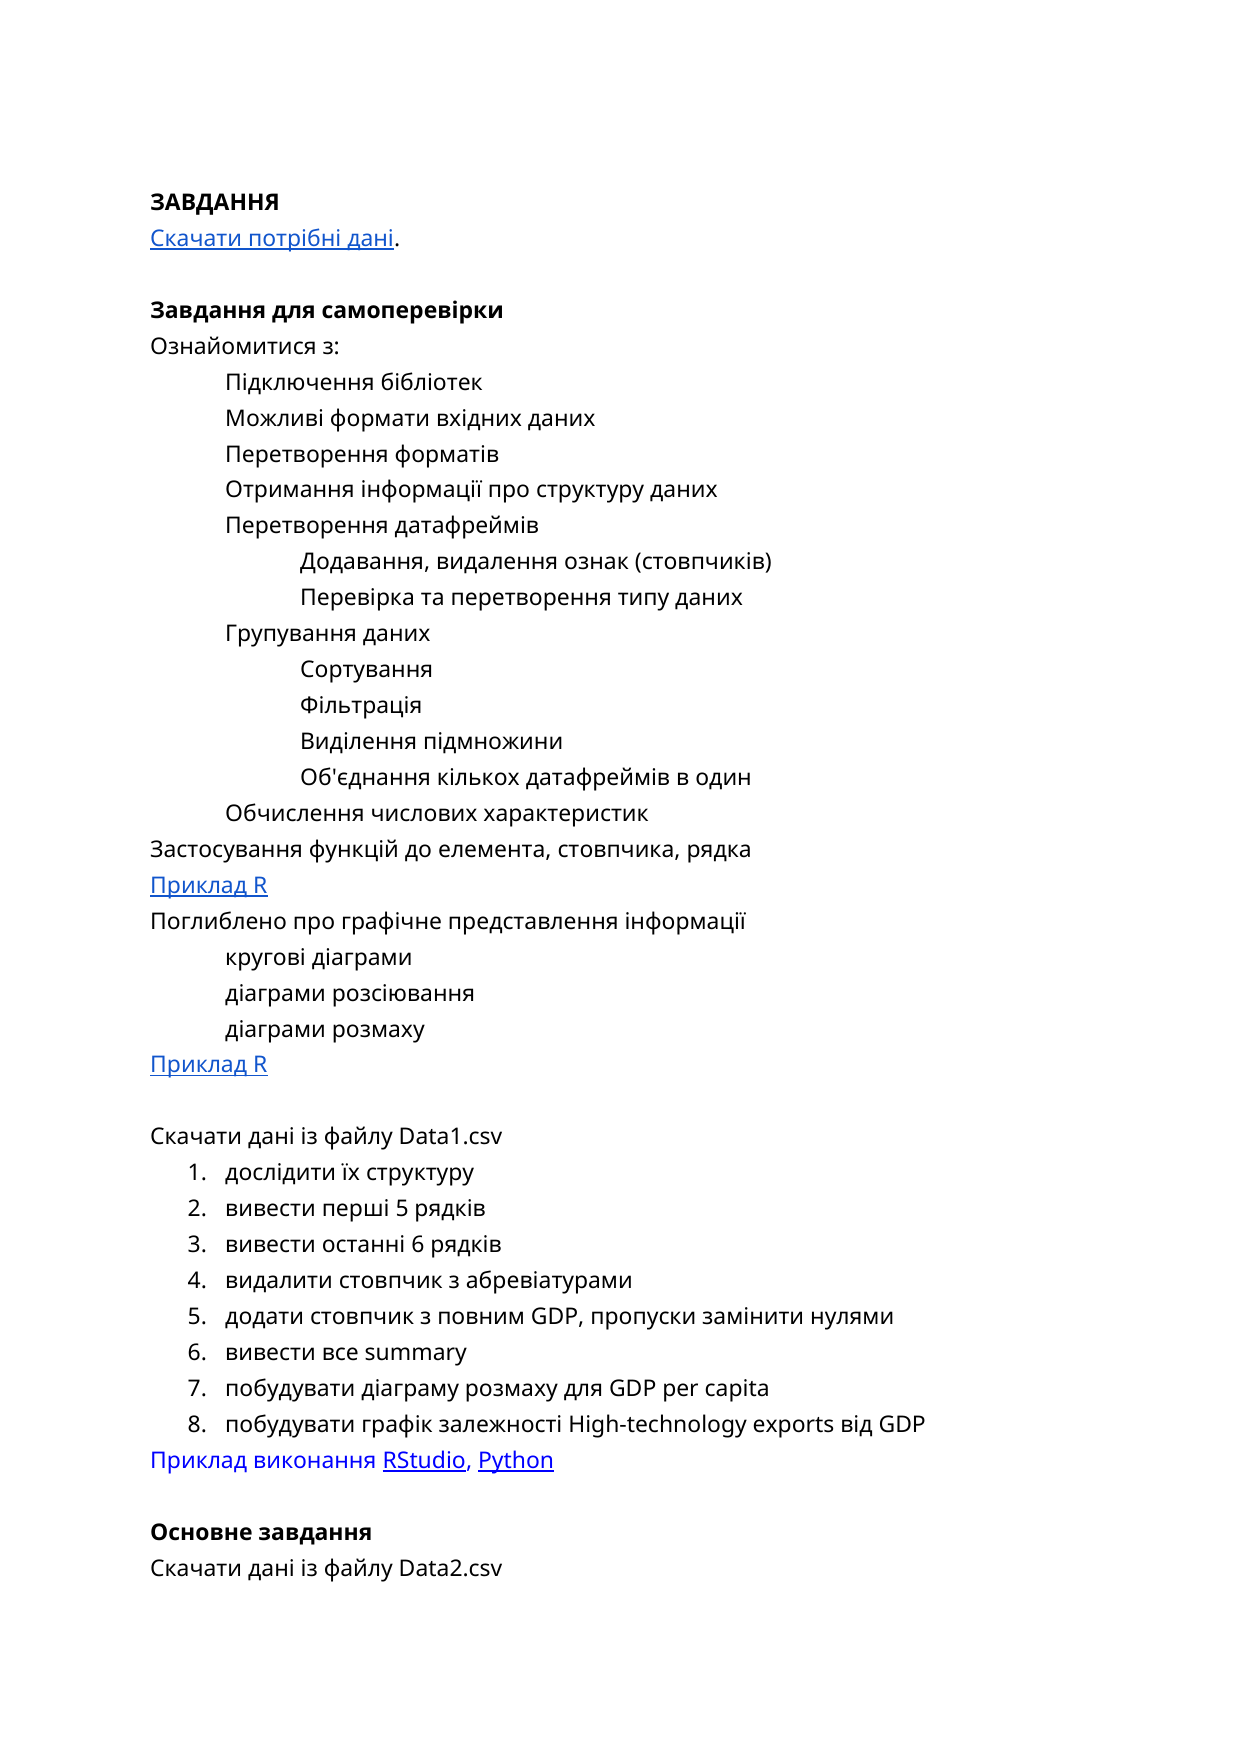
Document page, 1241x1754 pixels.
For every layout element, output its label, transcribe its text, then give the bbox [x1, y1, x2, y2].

text Основне завдання [150, 1516, 1090, 1547]
text Обчислення числових характеристик [225, 797, 1090, 828]
list вивести все summary [187, 1336, 1090, 1367]
text діаграми розмаху [225, 1012, 1090, 1044]
text Перевірка та перетворення типу даних [300, 581, 1090, 612]
text Ознайомитися з: [150, 330, 1090, 361]
list побудувати графік залежності High-technology exports від GDP [187, 1408, 1090, 1439]
list вивести останні 6 рядків [187, 1228, 1090, 1259]
text діаграми розсіювання [225, 977, 1090, 1008]
text Завдання для самоперевірки [150, 294, 1090, 325]
text Фільтрація [300, 689, 1090, 720]
text кругові діаграми [225, 941, 1090, 972]
text Приклад R [150, 1048, 1090, 1080]
list побудувати діаграму розмаху для GDP per capita [187, 1372, 1090, 1403]
text Поглиблено про графічне представлення інформації [150, 905, 1090, 936]
text Отримання інформації про структуру даних [225, 473, 1090, 505]
list видалити стовпчик з абревіатурами [187, 1264, 1090, 1295]
text Перетворення форматів [225, 437, 1090, 469]
text Об'єднання кількох датафреймів в один [300, 761, 1090, 792]
text Приклад виконання RStudio, Python [150, 1444, 1090, 1475]
text Скачати потрібні дані. [150, 222, 1090, 253]
text Скачати дані із файлу Data2.csv [150, 1552, 1090, 1583]
text Підключення бібліотек [225, 366, 1090, 397]
text Перетворення датафреймів [225, 509, 1090, 541]
list дослідити їх структуру [187, 1156, 1090, 1187]
text Приклад R [150, 869, 1090, 900]
text Групування даних [225, 617, 1090, 648]
text Скачати дані із файлу Data1.csv [150, 1120, 1090, 1152]
text ЗАВДАННЯ [150, 186, 1090, 217]
text Можливі формати вхідних даних [225, 402, 1090, 433]
text Виділення підмножини [300, 725, 1090, 756]
list вивести перші 5 рядків [187, 1192, 1090, 1223]
text Додавання, видалення ознак (стовпчиків) [300, 545, 1090, 577]
text Застосування функцій до елемента, стовпчика, рядка [150, 833, 1090, 864]
text Сортування [300, 653, 1090, 684]
list додати стовпчик з повним GDP, пропуски замінити нулями [187, 1300, 1090, 1331]
